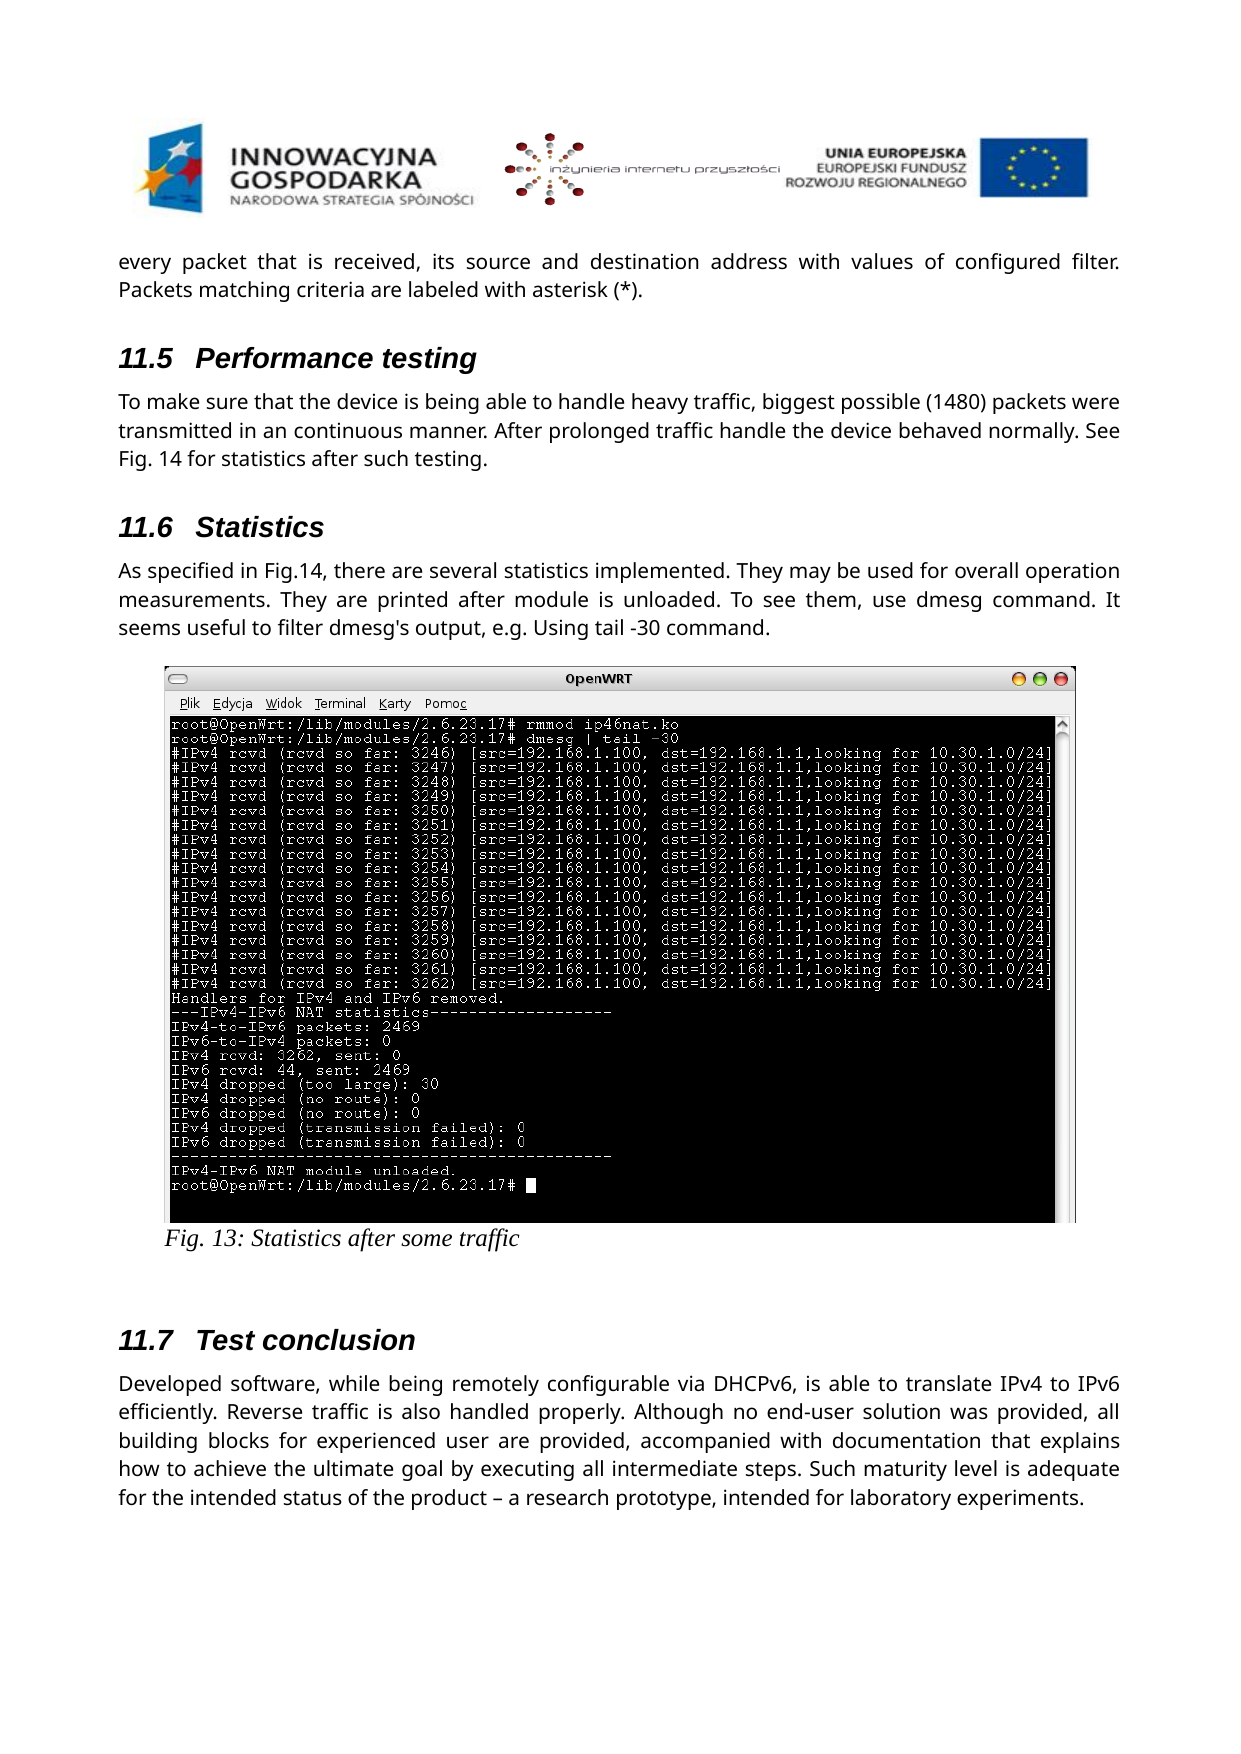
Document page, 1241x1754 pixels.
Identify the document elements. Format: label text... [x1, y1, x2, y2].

text Developed software, while being remotely configurable via DHCPv6, is able to translate IPv4 to IPv6 efficiently. Reverse traffic is also handled properly. Although no end-user solution was provided, all building blocks for experienced user are provided, accompanied with documentation that explains how to achieve the ultimate goal by executing all intermediate steps. Such maturity level is adequate for the intended status of the product – a research prototype, intended for laboratory experiments. [118, 1369, 1122, 1511]
subtitle Test conclusion [118, 1323, 1122, 1356]
subtitle Statistics [118, 510, 1122, 544]
text Fig. 13: Statistics after some traffic [164, 1223, 1076, 1252]
picture [132, 118, 1108, 221]
text To make sure that the device is being able to handle heavy traffic, biggest possible (1480) packets were transmitted in an continuous manner. After prolonged traffic handle the device behaved normally. See Fig. 14 for statistics after such testing. [118, 387, 1122, 473]
text As specified in Fig.14, there are several statistics implemented. They may be used for overall operation measurements. They are printed after module is unloaded. To see them, use dmesg command. It seems useful to filter dmesg's output, e.g. Using tail -30 command. [118, 556, 1122, 642]
subtitle Performance testing [118, 341, 1122, 375]
picture [164, 666, 1076, 1223]
text every packet that is received, its source and destination address with values of configured filter. Packets matching criteria are labeled with asterisk (*). [118, 247, 1122, 304]
